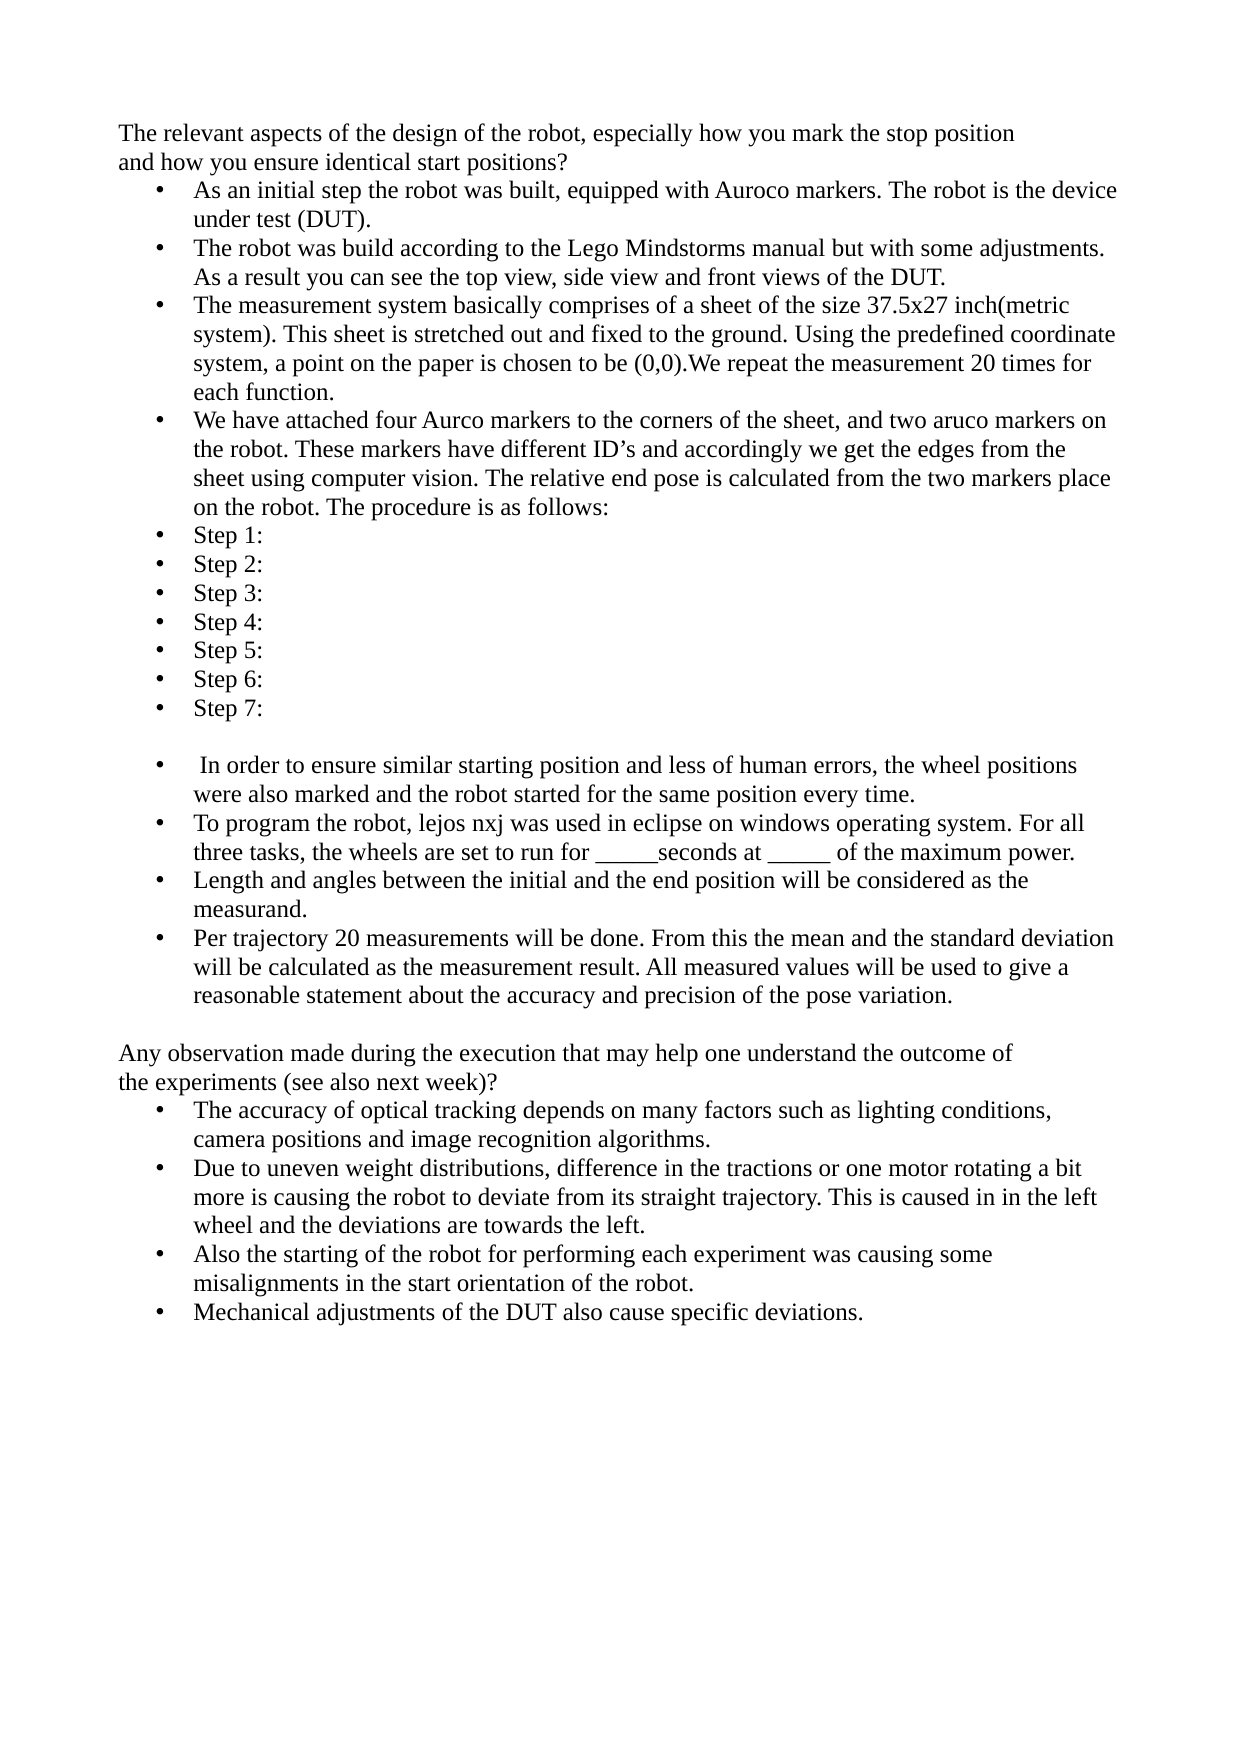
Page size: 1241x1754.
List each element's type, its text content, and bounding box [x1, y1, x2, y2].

list Mechanical adjustments of the DUT also cause specific deviations. [156, 1297, 1122, 1326]
list To program the robot, lejos nxj was used in eclipse on windows operating system. For all three tasks, the wheels are set to run for _____seconds at _____ of the maximum power. [156, 808, 1122, 866]
list Step 2: [156, 549, 1122, 578]
list Step 1: [156, 521, 1122, 549]
list Length and angles between the initial and the end position will be considered as the measurand. [156, 866, 1122, 923]
list Step 6: [156, 664, 1122, 693]
list Per trajectory 20 measurements will be done. From this the mean and the standard deviation will be calculated as the measurement result. All measured values will be used to give a reasonable statement about the accuracy and precision of the pose variation. [156, 923, 1122, 1009]
text the experiments (see also next week)? [118, 1067, 1122, 1096]
list The robot was build according to the Lego Mindstorms manual but with some adjustments. As a result you can see the top view, side view and front views of the DUT. [156, 233, 1122, 291]
text and how you ensure identical start positions? [118, 147, 1122, 176]
list As an initial step the robot was built, equipped with Auroco markers. The robot is the device under test (DUT). [156, 176, 1122, 233]
list In order to ensure similar starting position and less of human errors, the wheel positions were also marked and the robot started for the same position every time. [156, 751, 1122, 808]
list We have attached four Aurco markers to the corners of the sheet, and two aruco markers on the robot. These markers have different ID’s and accordingly we get the edges from the sheet using computer vision. The relative end pose is calculated from the two markers place on the robot. The procedure is as follows: [156, 406, 1122, 521]
list Step 3: [156, 578, 1122, 607]
list Due to uneven weight distributions, difference in the tractions or one motor rotating a bit more is causing the robot to deviate from its straight trajectory. This is caused in in the left wheel and the deviations are towards the left. [156, 1153, 1122, 1239]
list Step 4: [156, 607, 1122, 636]
list The accuracy of optical tracking depends on many factors such as lighting conditions, camera positions and image recognition algorithms. [156, 1096, 1122, 1153]
text Any observation made during the execution that may help one understand the outcome of [118, 1038, 1122, 1067]
list Step 5: [156, 636, 1122, 664]
text The relevant aspects of the design of the robot, especially how you mark the stop position [118, 118, 1122, 147]
list Also the starting of the robot for performing each experiment was causing some misalignments in the start orientation of the robot. [156, 1239, 1122, 1297]
list The measurement system basically comprises of a sheet of the size 37.5x27 inch(metric system). This sheet is stretched out and fixed to the ground. Using the predefined coordinate system, a point on the paper is chosen to be (0,0).We repeat the measurement 20 times for each function. [156, 291, 1122, 406]
list Step 7: [156, 693, 1122, 722]
